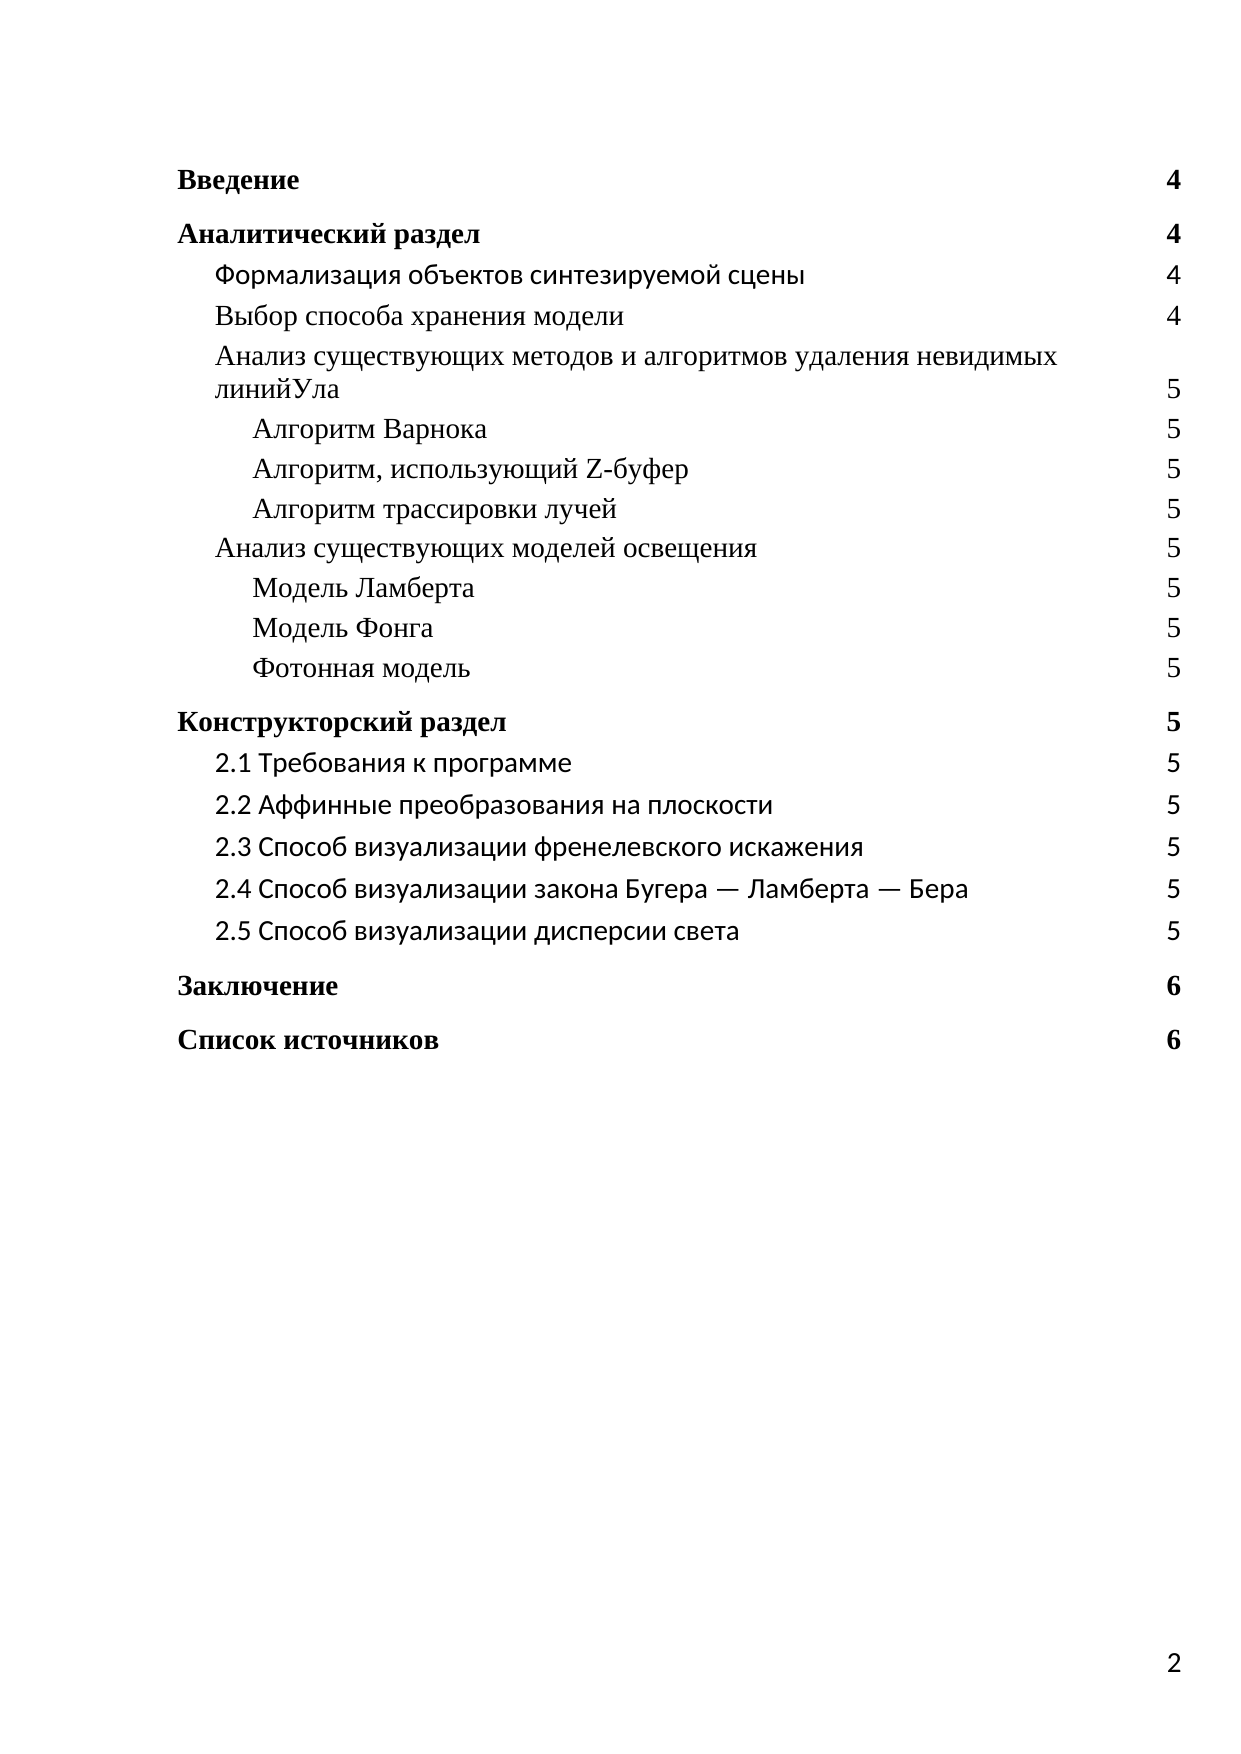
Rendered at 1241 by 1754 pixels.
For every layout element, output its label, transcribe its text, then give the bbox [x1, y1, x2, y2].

text 2.4 Способ визуализации закона Бугера — Ламберта — Бера 5 [214, 870, 1181, 905]
text Аналитический раздел 4 [177, 216, 1181, 250]
text Заключение 6 [177, 968, 1181, 1002]
text 2.3 Способ визуализации френелевского искажения 5 [214, 828, 1181, 863]
text Алгоритм, использующий Z-буфер 5 [252, 451, 1181, 484]
text Модель Ламберта 5 [252, 570, 1181, 604]
text Алгоритм трассировки лучей 5 [252, 491, 1181, 524]
text Конструкторский раздел 5 [177, 704, 1181, 738]
text Алгоритм Варнока 5 [252, 411, 1181, 445]
text Список источников 6 [177, 1022, 1181, 1056]
text Фотонная модель 5 [252, 650, 1181, 683]
text 2.1 Требования к программе 5 [214, 744, 1181, 780]
text Выбор способа хранения модели 4 [214, 298, 1181, 332]
text Введение 4 [177, 162, 1181, 196]
text 2.2 Аффинные преобразования на плоскости 5 [214, 786, 1181, 822]
text Модель Фонга 5 [252, 610, 1181, 644]
text Формализация объектов синтезируемой сцены 4 [214, 256, 1181, 292]
text Анализ существующих методов и алгоритмов удаления невидимых линийУла 5 [214, 338, 1181, 405]
text 2.5 Способ визуализации дисперсии света 5 [214, 912, 1181, 947]
text Анализ существующих моделей освещения 5 [214, 531, 1181, 564]
